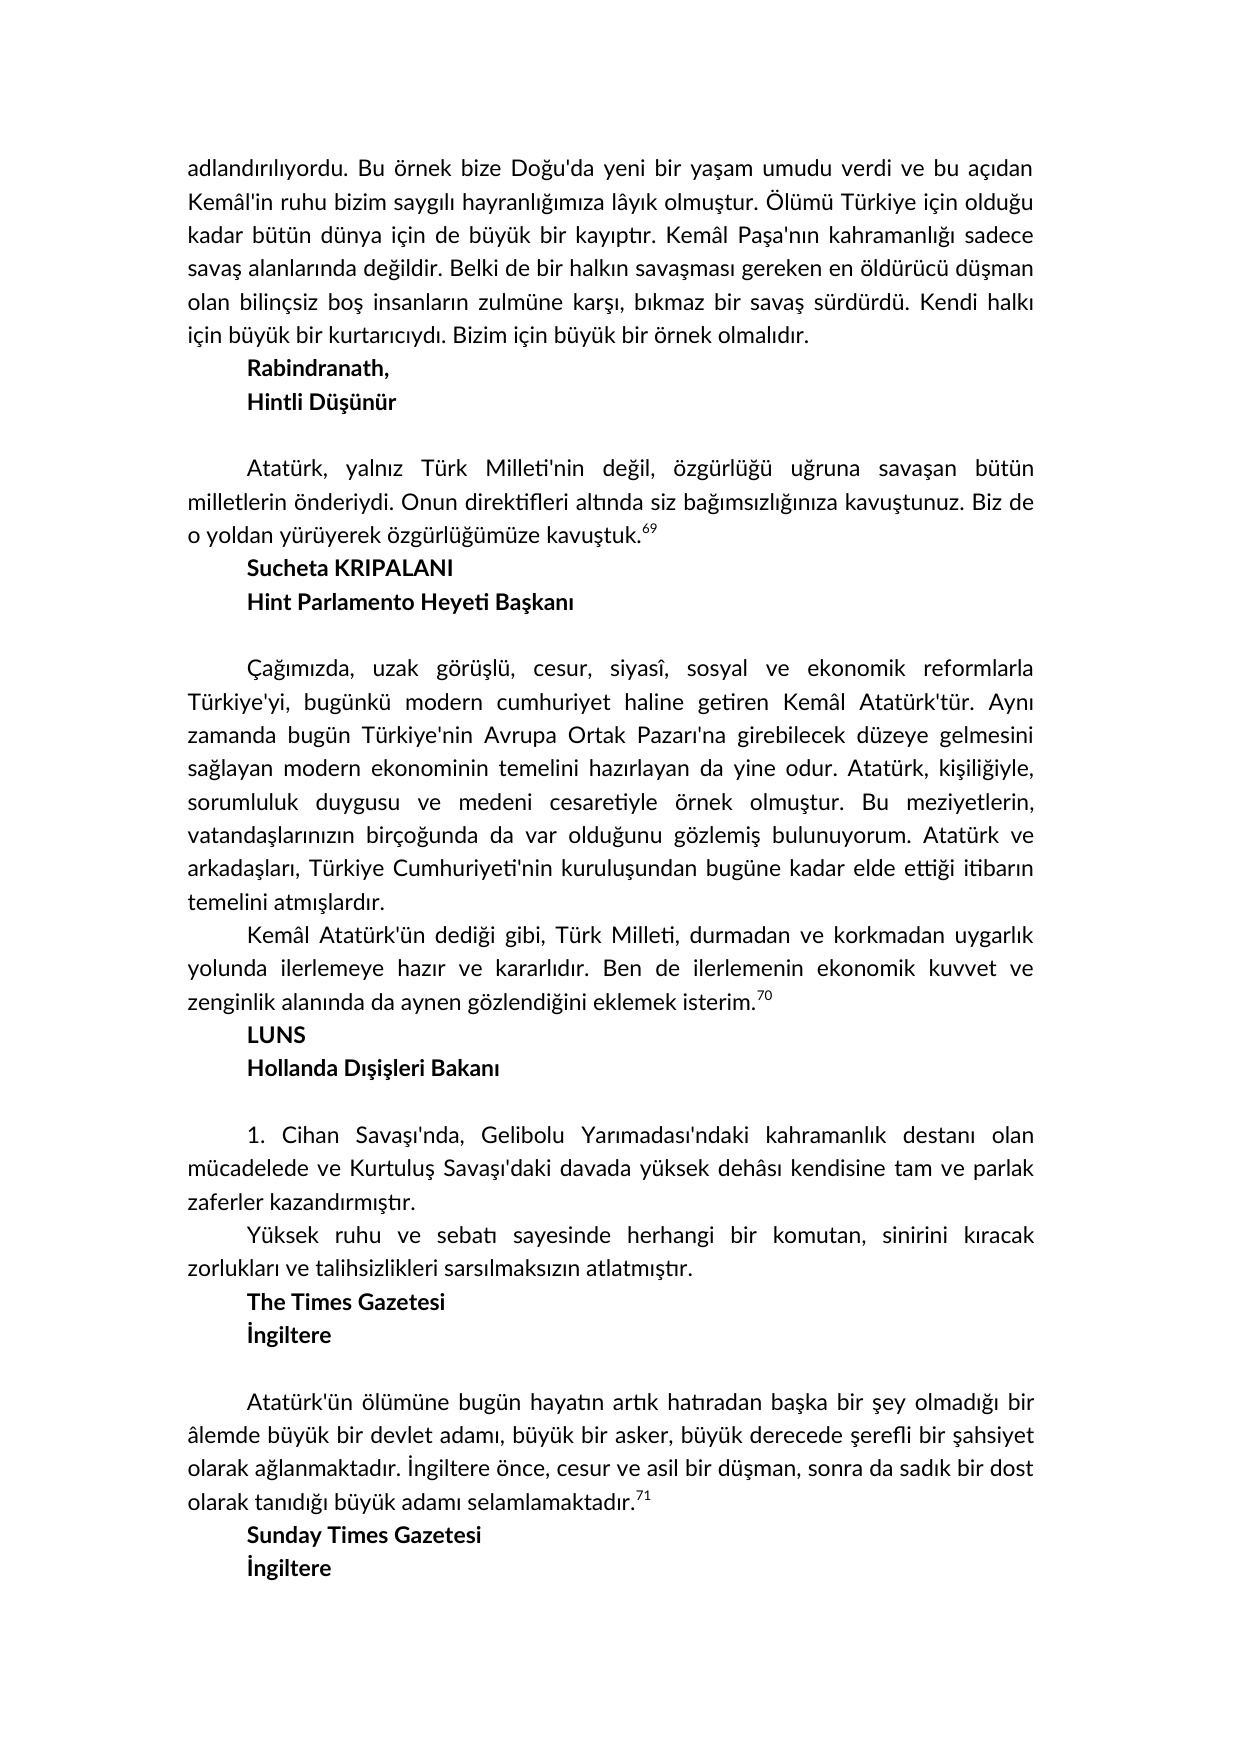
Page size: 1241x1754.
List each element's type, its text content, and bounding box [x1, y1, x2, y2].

text adlandırılıyordu. Bu örnek bize Doğu'da yeni bir yaşam umudu verdi ve bu açıdan Kemâl'in ruhu bizim saygılı hayranlığımıza lâyık olmuştur. Ölümü Türkiye için olduğu kadar bütün dünya için de büyük bir kayıptır. Kemâl Paşa'nın kahramanlığı sadece savaş alanlarında değildir. Belki de bir halkın savaşması gereken en öldürücü düşman olan bilinçsiz boş insanların zulmüne karşı, bıkmaz bir savaş sürdürdü. Kendi halkı için büyük bir kurtarıcıydı. Bizim için büyük bir örnek olmalıdır. [187, 150, 1035, 350]
text Sunday Times Gazetesi [187, 1517, 1035, 1550]
text LUNS [187, 1017, 1035, 1050]
text Hollanda Dışişleri Bakanı [187, 1050, 1035, 1083]
text The Times Gazetesi [187, 1283, 1035, 1317]
text Hint Parlamento Heyeti Başkanı [187, 583, 1035, 617]
text Atatürk, yalnız Türk Milleti'nin değil, özgürlüğü uğruna savaşan bütün milletlerin önderiydi. Onun direktifleri altında siz bağımsızlığınıza kavuştunuz. Biz de o yoldan yürüyerek özgürlüğümüze kavuştuk.69 [187, 450, 1035, 550]
text İngiltere [187, 1317, 1035, 1350]
text Kemâl Atatürk'ün dediği gibi, Türk Milleti, durmadan ve korkmadan uygarlık yolunda ilerlemeye hazır ve kararlıdır. Ben de ilerlemenin ekonomik kuvvet ve zenginlik alanında da aynen gözlendiğini eklemek isterim.70 [187, 917, 1035, 1017]
text Hintli Düşünür [187, 383, 1035, 417]
text Atatürk'ün ölümüne bugün hayatın artık hatıradan başka bir şey olmadığı bir âlemde büyük bir devlet adamı, büyük bir asker, büyük derecede şerefli bir şahsiyet olarak ağlanmaktadır. İngiltere önce, cesur ve asil bir düşman, sonra da sadık bir dost olarak tanıdığı büyük adamı selamlamaktadır.71 [187, 1383, 1035, 1517]
text Rabindranath, [187, 350, 1035, 383]
text İngiltere [187, 1550, 1035, 1583]
text Yüksek ruhu ve sebatı sayesinde herhangi bir komutan, sinirini kıracak zorlukları ve talihsizlikleri sarsılmaksızın atlatmıştır. [187, 1217, 1035, 1283]
text Sucheta KRIPALANI [187, 550, 1035, 583]
text Çağımızda, uzak görüşlü, cesur, siyasî, sosyal ve ekonomik reformlarla Türkiye'yi, bugünkü modern cumhuriyet haline getiren Kemâl Atatürk'tür. Aynı zamanda bugün Türkiye'nin Avrupa Ortak Pazarı'na girebilecek düzeye gelmesini sağlayan modern ekonominin temelini hazırlayan da yine odur. Atatürk, kişiliğiyle, sorumluluk duygusu ve medeni cesaretiyle örnek olmuştur. Bu meziyetlerin, vatandaşlarınızın birçoğunda da var olduğunu gözlemiş bulunuyorum. Atatürk ve arkadaşları, Türkiye Cumhuriyeti'nin kuruluşundan bugüne kadar elde ettiği itibarın temelini atmışlardır. [187, 650, 1035, 917]
text 1. Cihan Savaşı'nda, Gelibolu Yarımadası'ndaki kahramanlık destanı olan mücadelede ve Kurtuluş Savaşı'daki davada yüksek dehâsı kendisine tam ve parlak zaferler kazandırmıştır. [187, 1117, 1035, 1217]
